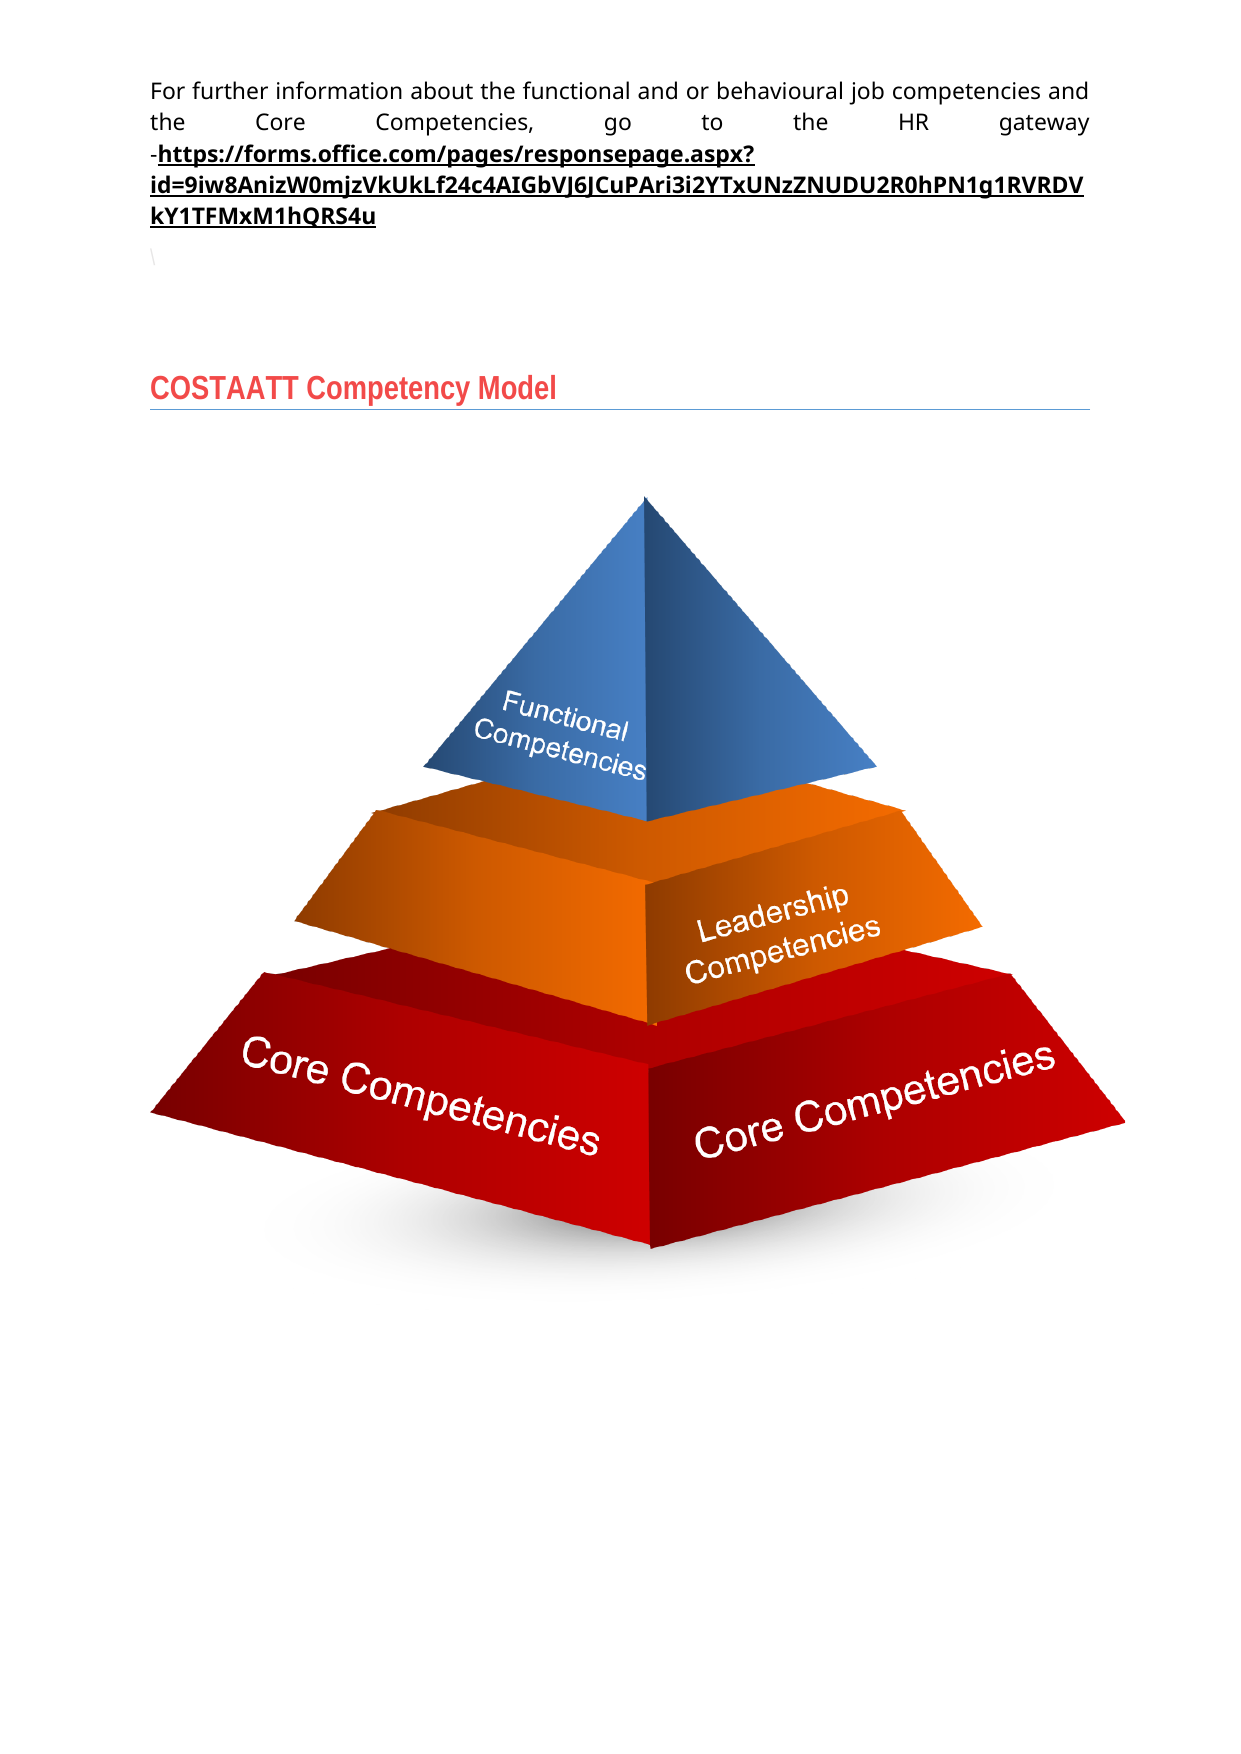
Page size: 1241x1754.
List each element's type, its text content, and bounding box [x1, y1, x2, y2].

subtitle COSTAATT Competency Model [150, 368, 1090, 409]
text \ [150, 244, 1090, 270]
text For further information about the functional and or behavioural job competencies and the Core Competencies, go to the HR gateway -https://forms.office.com/pages/responsepage.aspx?id=9iw8AnizW0mjzVkUkLf24c4AIGbVJ6JCuPAri3i2YTxUNzZNUDU2R0hPN1g1RVRDVkY1TFMxM1hQRS4u [150, 75, 1090, 231]
